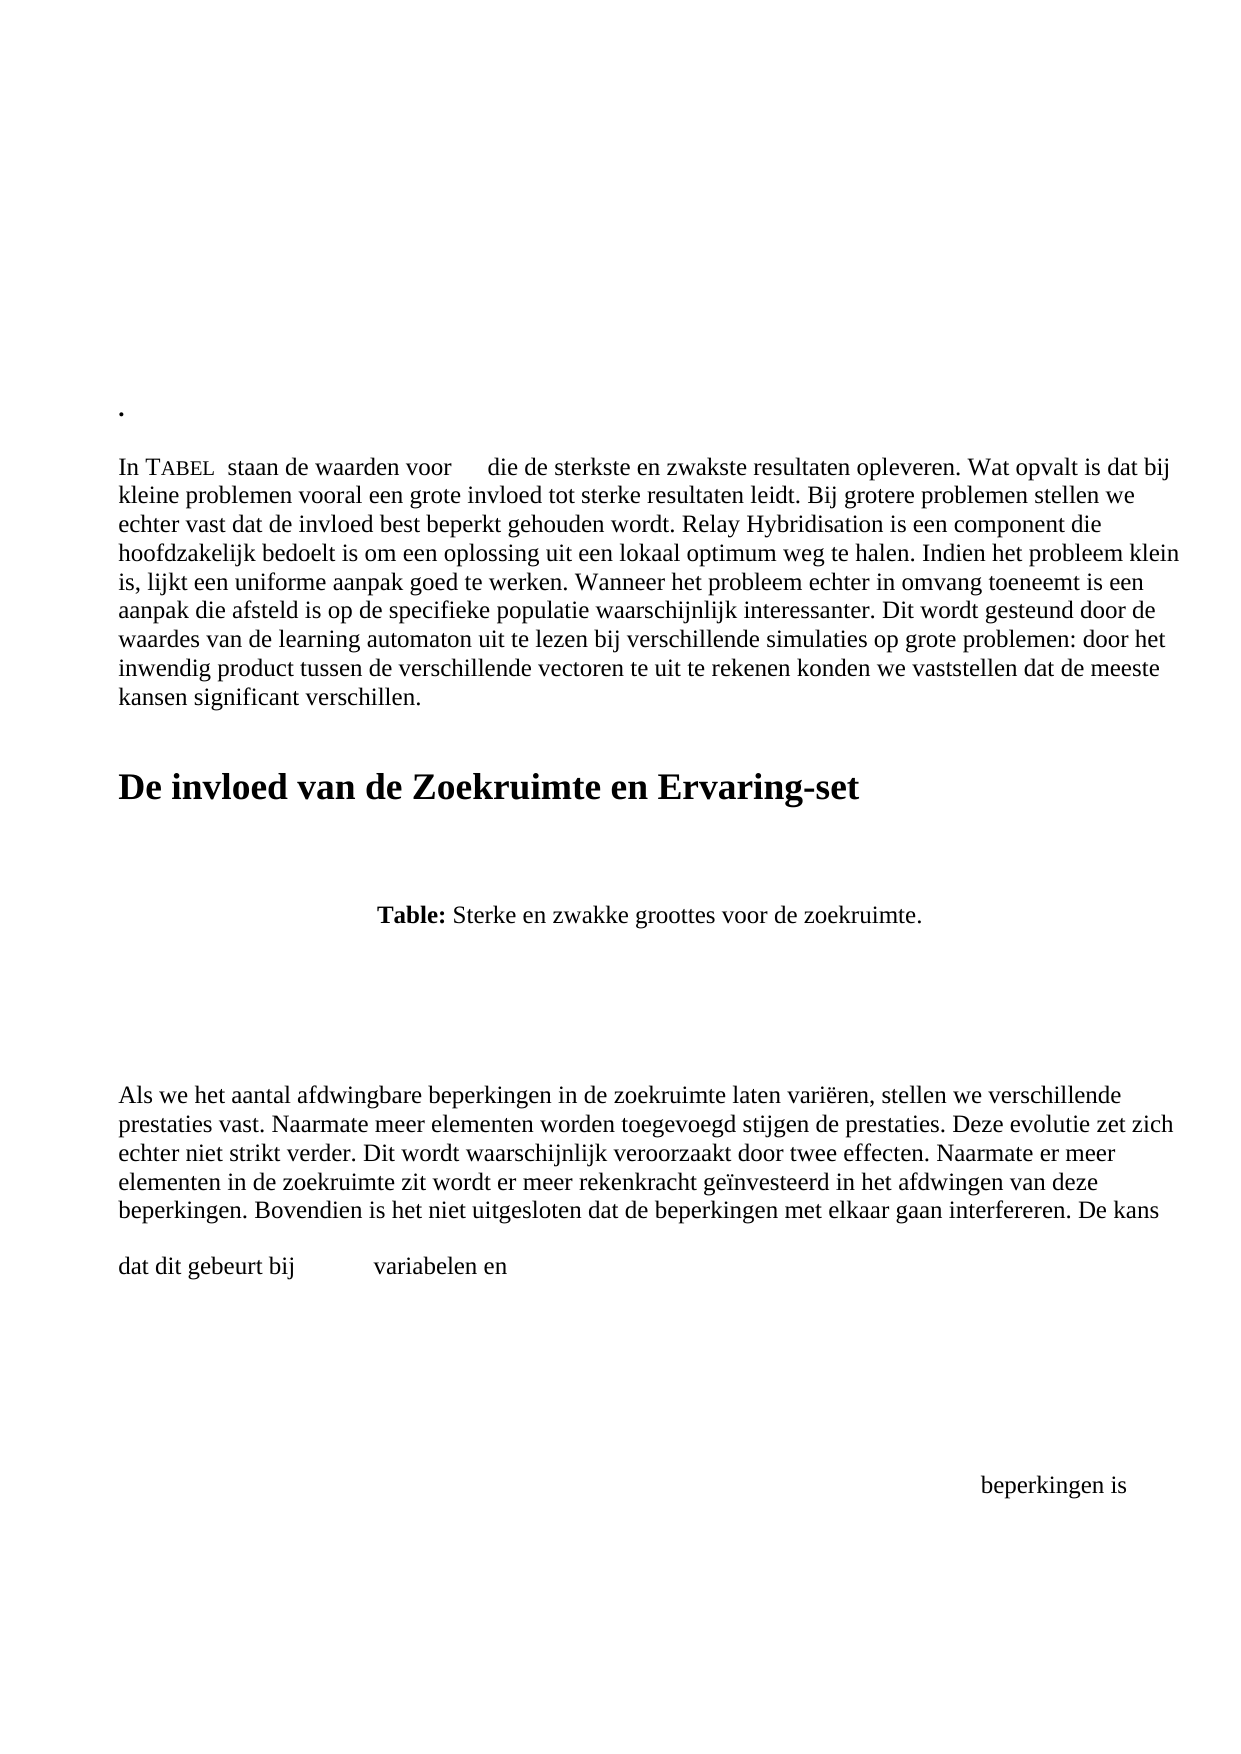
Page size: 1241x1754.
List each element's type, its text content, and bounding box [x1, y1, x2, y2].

text Als we het aantal afdwingbare beperkingen in de zoekruimte laten variëren, stellen we verschillende prestaties vast. Naarmate meer elementen worden toegevoegd stijgen de prestaties. Deze evolutie zet zich echter niet strikt verder. Dit wordt waarschijnlijk veroorzaakt door twee effecten. Naarmate er meer elementen in de zoekruimte zit wordt er meer rekenkracht geïnvesteerd in het afdwingen van deze beperkingen. Bovendien is het niet uitgesloten dat de beperkingen met elkaar gaan interfereren. De kans dat dit gebeurt bij variabelen en beperkingen is [118, 1081, 1181, 1499]
subtitle De invloed van de Zoekruimte en Ervaring-set [118, 765, 1181, 808]
table_header [609, 929, 690, 1022]
subtitle . [118, 393, 1181, 422]
text In TABEL staan de waarden voor die de sterkste en zwakste resultaten opleveren. Wat opvalt is dat bij kleine problemen vooral een grote invloed tot sterke resultaten leidt. Bij grotere problemen stellen we echter vast dat de invloed best beperkt gehouden wordt. Relay Hybridisation is een component die hoofdzakelijk bedoelt is om een oplossing uit een lokaal optimum weg te halen. Indien het probleem klein is, lijkt een uniforme aanpak goed te werken. Wanneer het probleem echter in omvang toeneemt is een aanpak die afsteld is op de specifieke populatie waarschijnlijk interessanter. Dit wordt gesteund door de waardes van de learning automaton uit te lezen bij verschillende simulaties op grote problemen: door het inwendig product tussen de verschillende vectoren te uit te rekenen konden we vaststellen dat de meeste kansen significant verschillen. [118, 451, 1181, 710]
text Table: Sterke en zwakke groottes voor de zoekruimte. [118, 900, 1181, 929]
table_header [340, 59, 959, 310]
